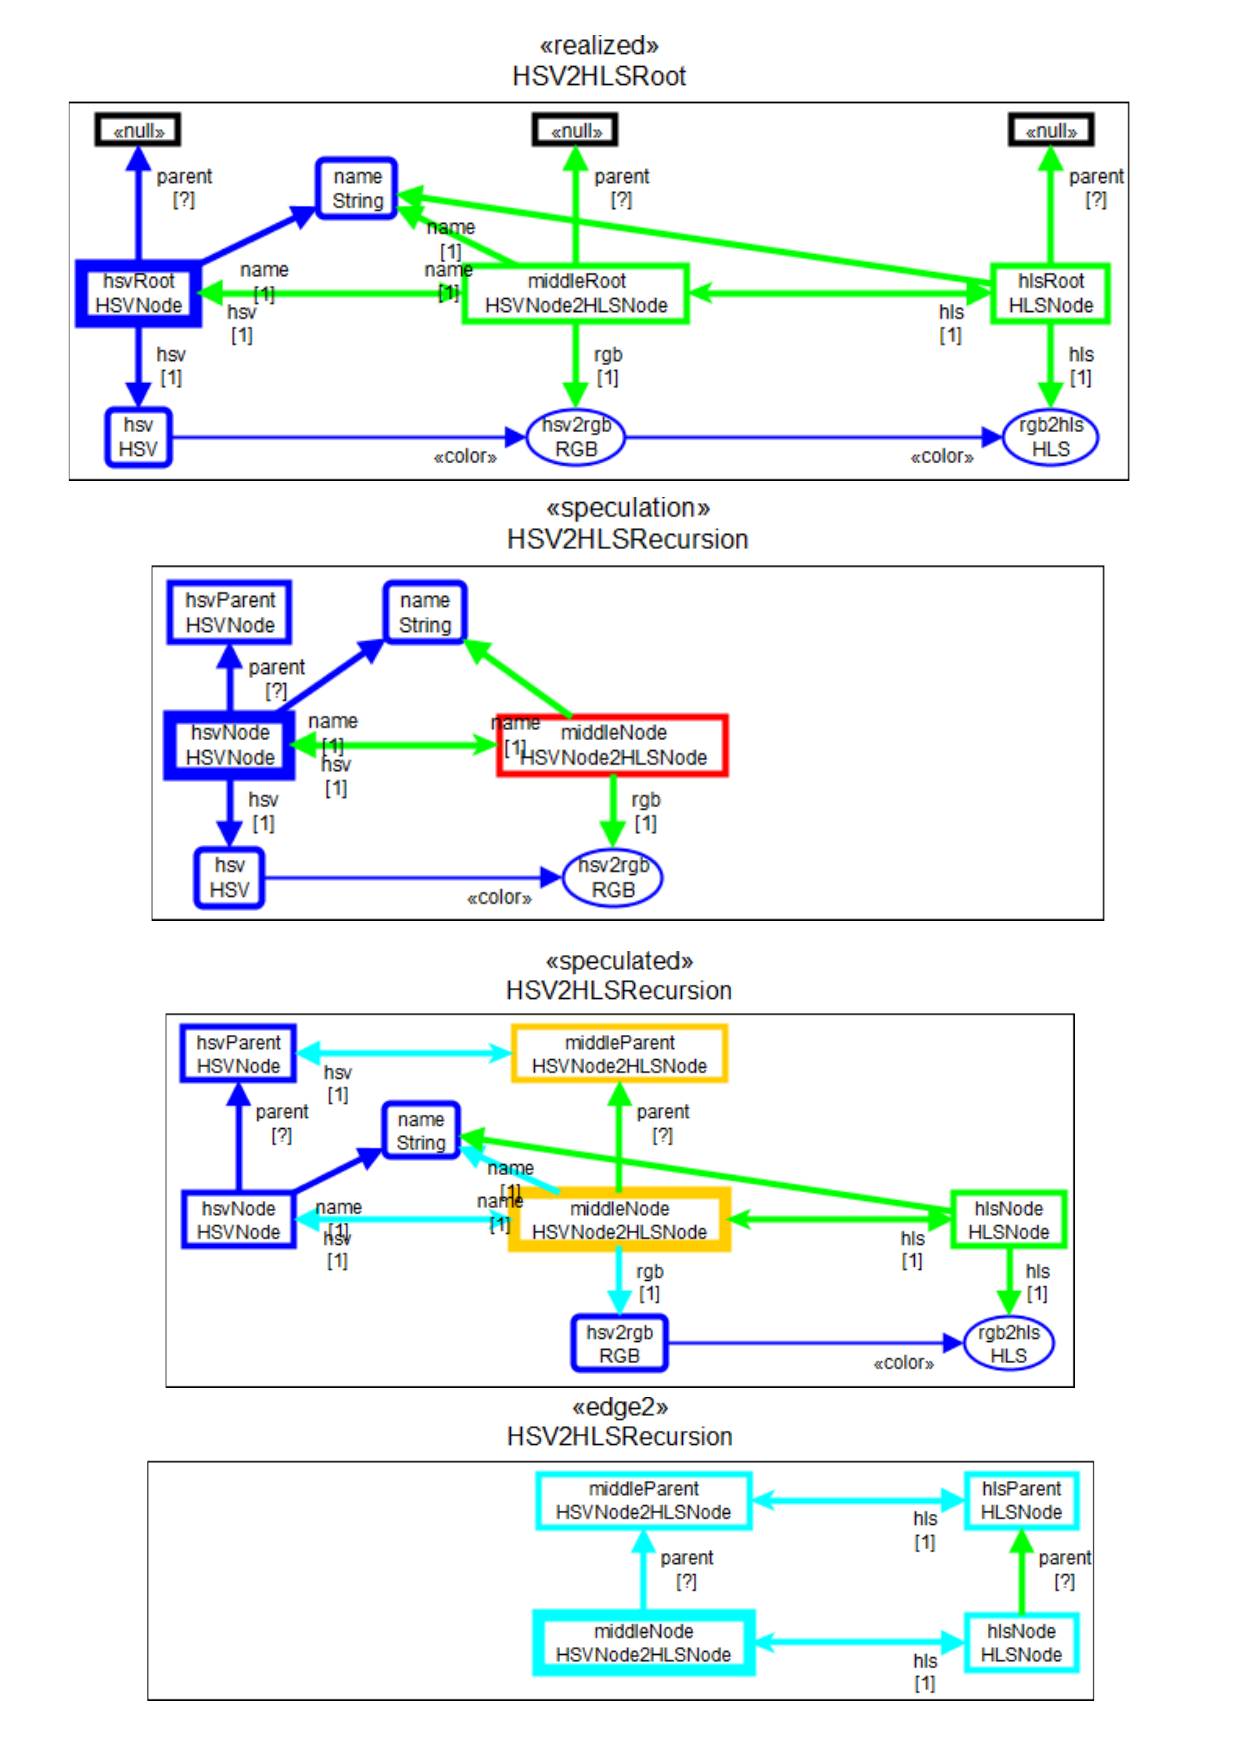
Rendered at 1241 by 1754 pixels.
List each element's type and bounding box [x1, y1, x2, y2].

picture [147, 1397, 1095, 1701]
picture [165, 951, 1075, 1388]
picture [151, 497, 1105, 921]
picture [68, 35, 1130, 481]
